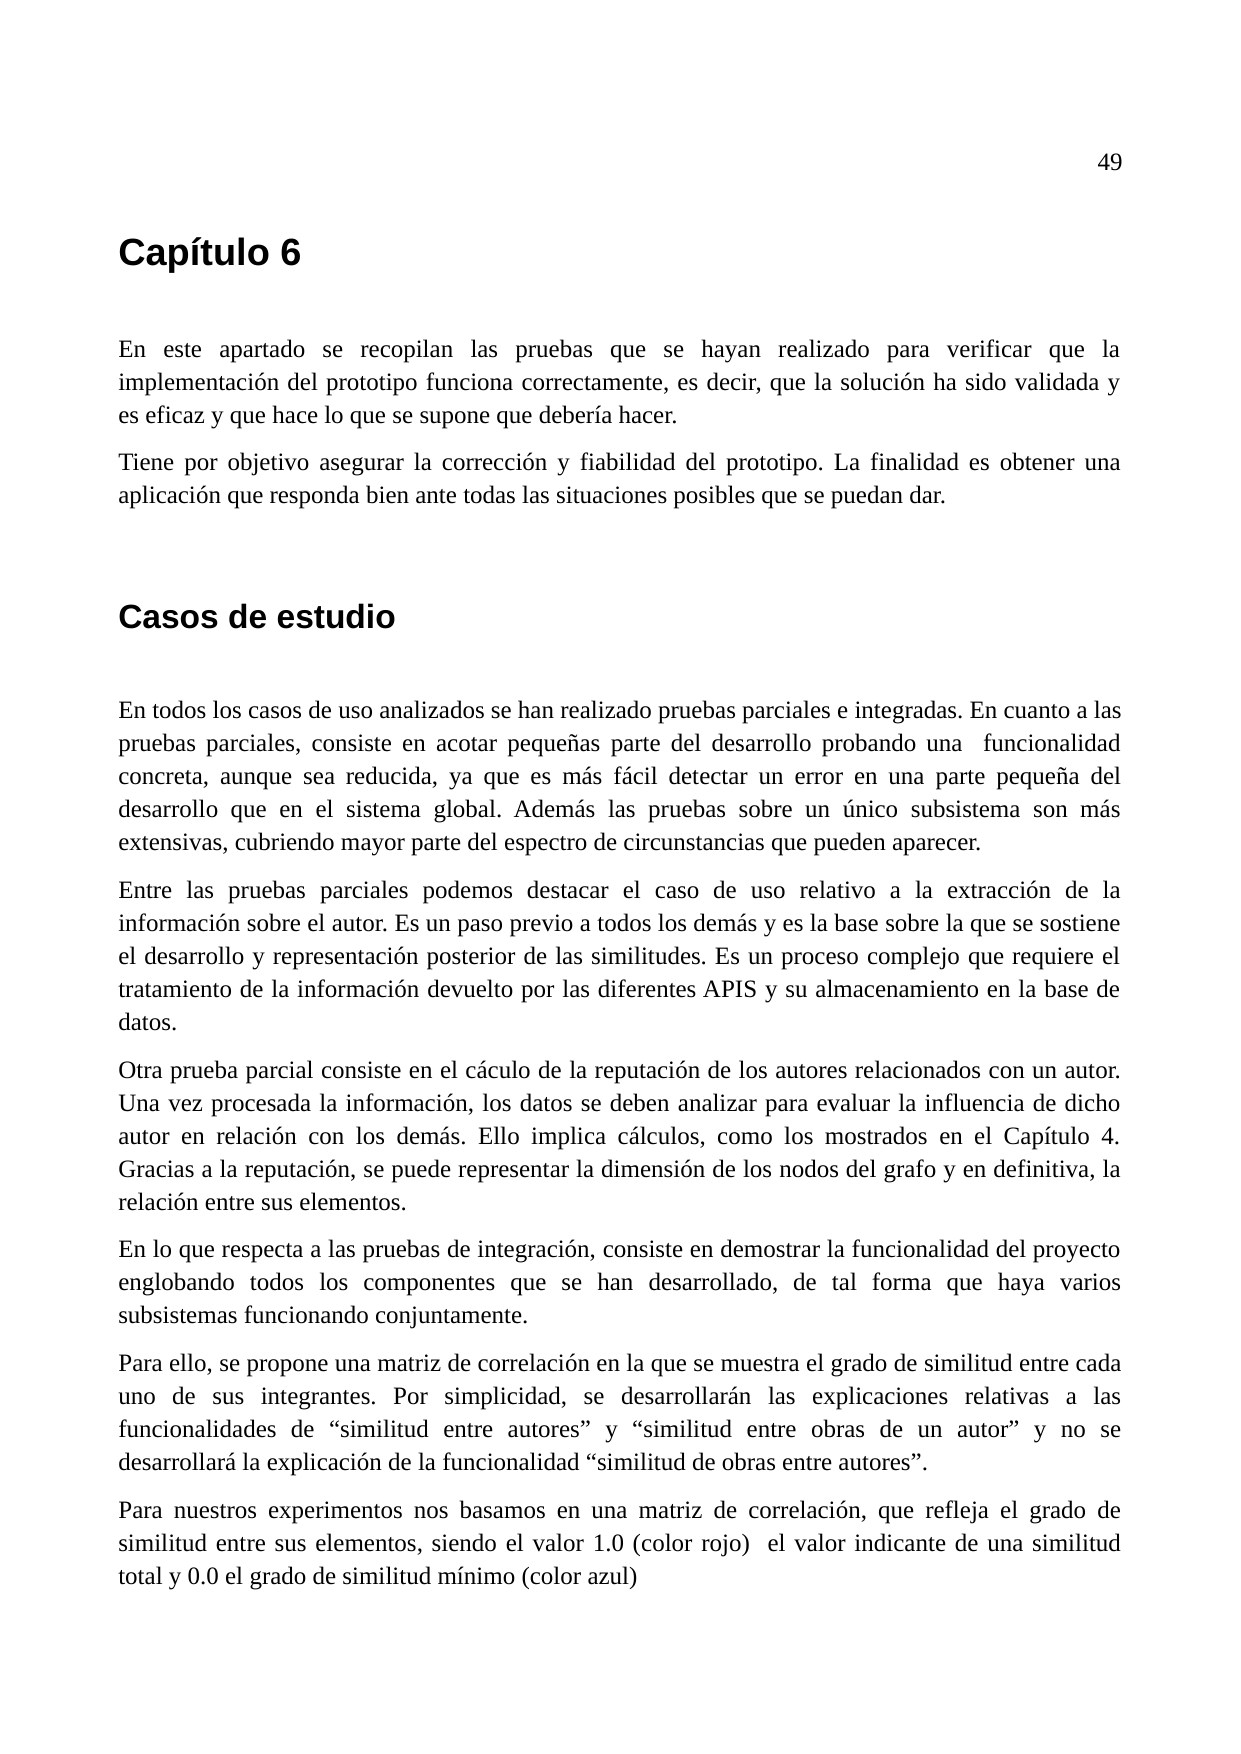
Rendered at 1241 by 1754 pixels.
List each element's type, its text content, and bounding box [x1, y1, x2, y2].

text Tiene por objetivo asegurar la corrección y fiabilidad del prototipo. La finalidad es obtener una aplicación que responda bien ante todas las situaciones posibles que se puedan dar. [118, 447, 1122, 509]
text Entre las pruebas parciales podemos destacar el caso de uso relativo a la extracción de la información sobre el autor. Es un paso previo a todos los demás y es la base sobre la que se sostiene el desarrollo y representación posterior de las similitudes. Es un proceso complejo que requiere el tratamiento de la información devuelto por las diferentes APIS y su almacenamiento en la base de datos. [118, 875, 1122, 1036]
text En lo que respecta a las pruebas de integración, consiste en demostrar la funcionalidad del proyecto englobando todos los componentes que se han desarrollado, de tal forma que haya varios subsistemas funcionando conjuntamente. [118, 1234, 1122, 1329]
text Para ello, se propone una matriz de correlación en la que se muestra el grado de similitud entre cada uno de sus integrantes. Por simplicidad, se desarrollarán las explicaciones relativas a las funcionalidades de “similitud entre autores” y “similitud entre obras de un autor” y no se desarrollará la explicación de la funcionalidad “similitud de obras entre autores”. [118, 1348, 1122, 1476]
subtitle Casos de estudio [118, 597, 1122, 635]
subtitle Capítulo 6 [118, 230, 1122, 274]
text Otra prueba parcial consiste en el cáculo de la reputación de los autores relacionados con un autor. Una vez procesada la información, los datos se deben analizar para evaluar la influencia de dicho autor en relación con los demás. Ello implica cálculos, como los mostrados en el Capítulo 4. Gracias a la reputación, se puede representar la dimensión de los nodos del grafo y en definitiva, la relación entre sus elementos. [118, 1055, 1122, 1216]
text Para nuestros experimentos nos basamos en una matriz de correlación, que refleja el grado de similitud entre sus elementos, siendo el valor 1.0 (color rojo) el valor indicante de una similitud total y 0.0 el grado de similitud mínimo (color azul) [118, 1495, 1122, 1589]
text En este apartado se recopilan las pruebas que se hayan realizado para verificar que la implementación del prototipo funciona correctamente, es decir, que la solución ha sido validada y es eficaz y que hace lo que se supone que debería hacer. [118, 334, 1122, 429]
text En todos los casos de uso analizados se han realizado pruebas parciales e integradas. En cuanto a las pruebas parciales, consiste en acotar pequeñas parte del desarrollo probando una funcionalidad concreta, aunque sea reducida, ya que es más fácil detectar un error en una parte pequeña del desarrollo que en el sistema global. Además las pruebas sobre un único subsistema son más extensivas, cubriendo mayor parte del espectro de circunstancias que pueden aparecer. [118, 695, 1122, 856]
